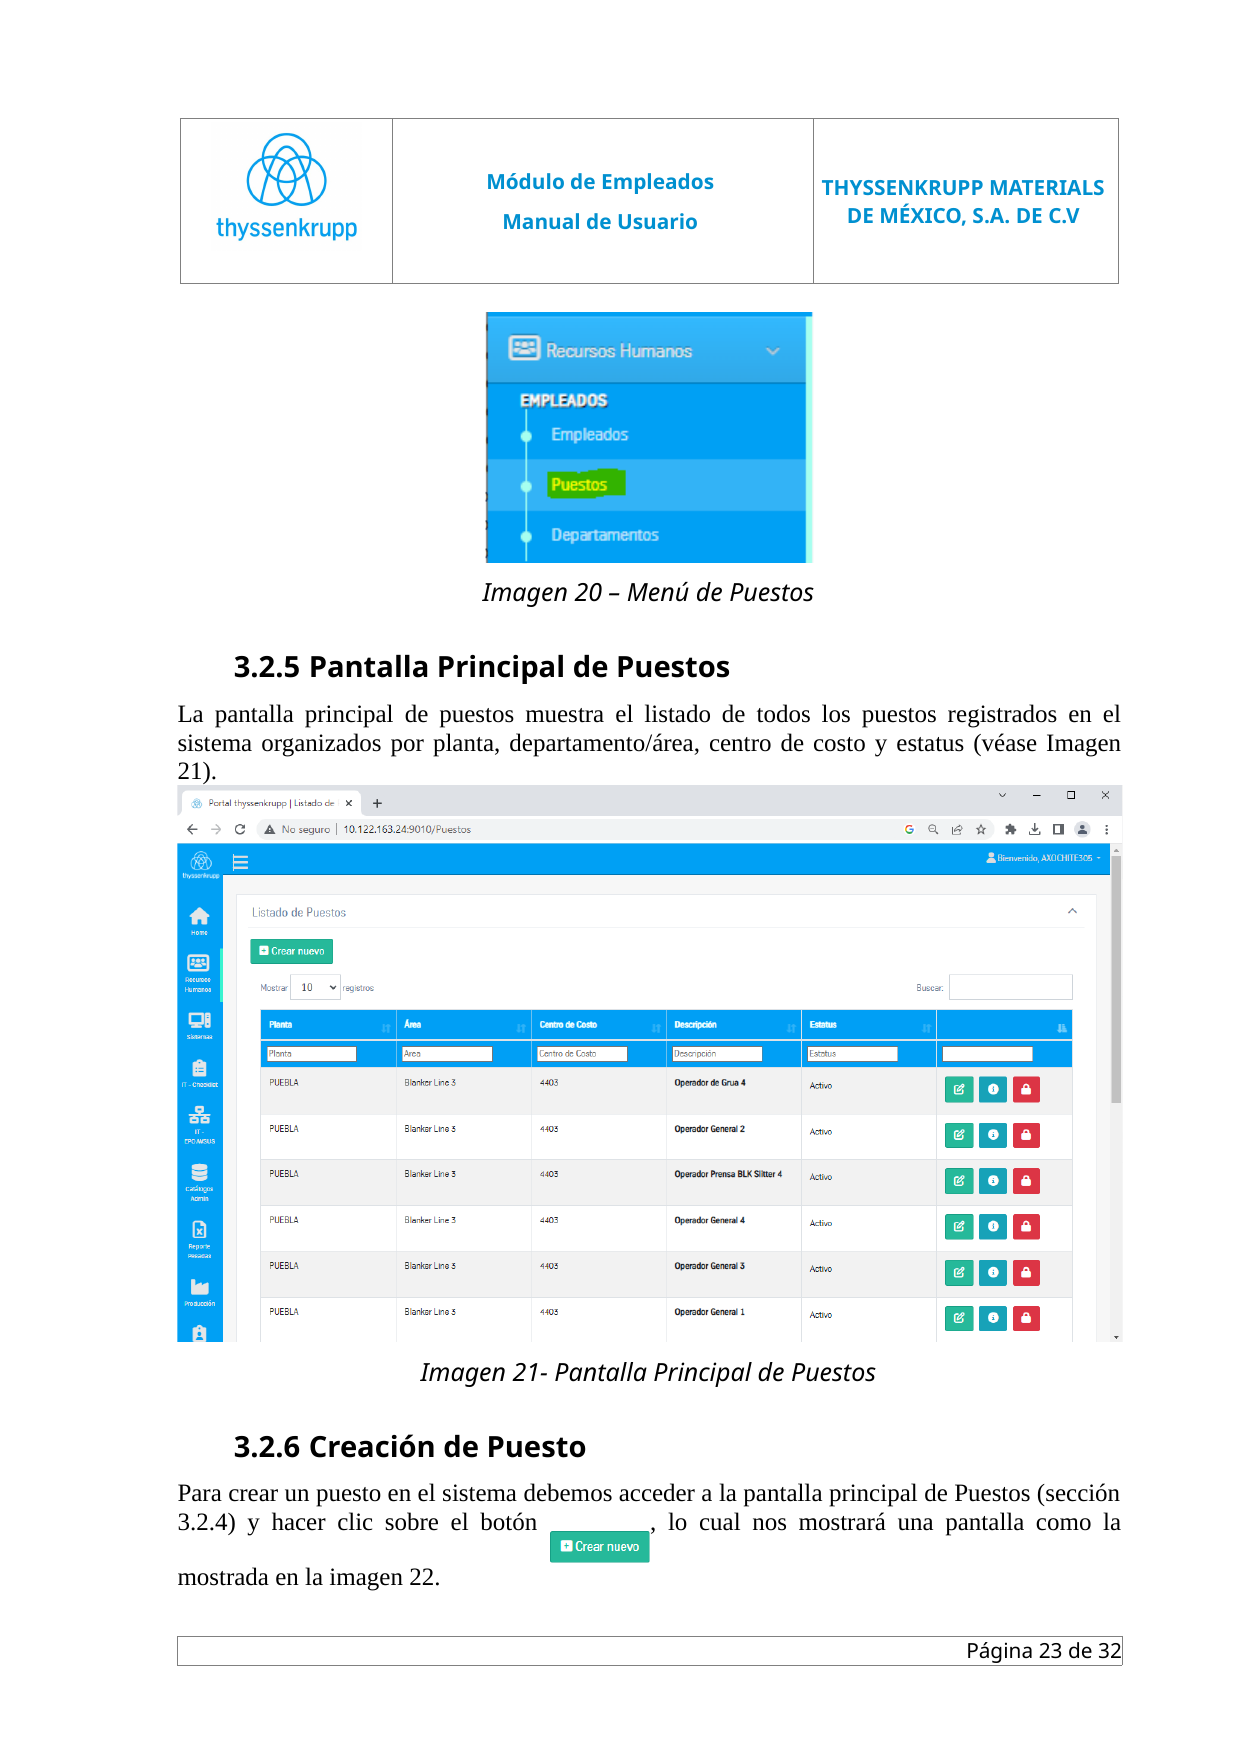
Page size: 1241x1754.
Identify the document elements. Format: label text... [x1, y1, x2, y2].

text Imagen 20 – Menú de Puestos [177, 575, 1122, 609]
subtitle Creación de Puesto [233, 1426, 1122, 1466]
text Imagen 21- Pantalla Principal de Puestos [177, 1354, 1122, 1389]
subtitle Pantalla Principal de Puestos [233, 647, 1122, 686]
text La pantalla principal de puestos muestra el listado de todos los puestos registrados en el sistema organizados por planta, departamento/área, centro de costo y estatus (véase Imagen 21). [177, 699, 1122, 785]
text Para crear un puesto en el sistema debemos acceder a la pantalla principal de Puestos (sección 3.2.4) y hacer clic sobre el botón , lo cual nos mostrará una pantalla como la mostrada en la imagen 22. [177, 1478, 1122, 1591]
